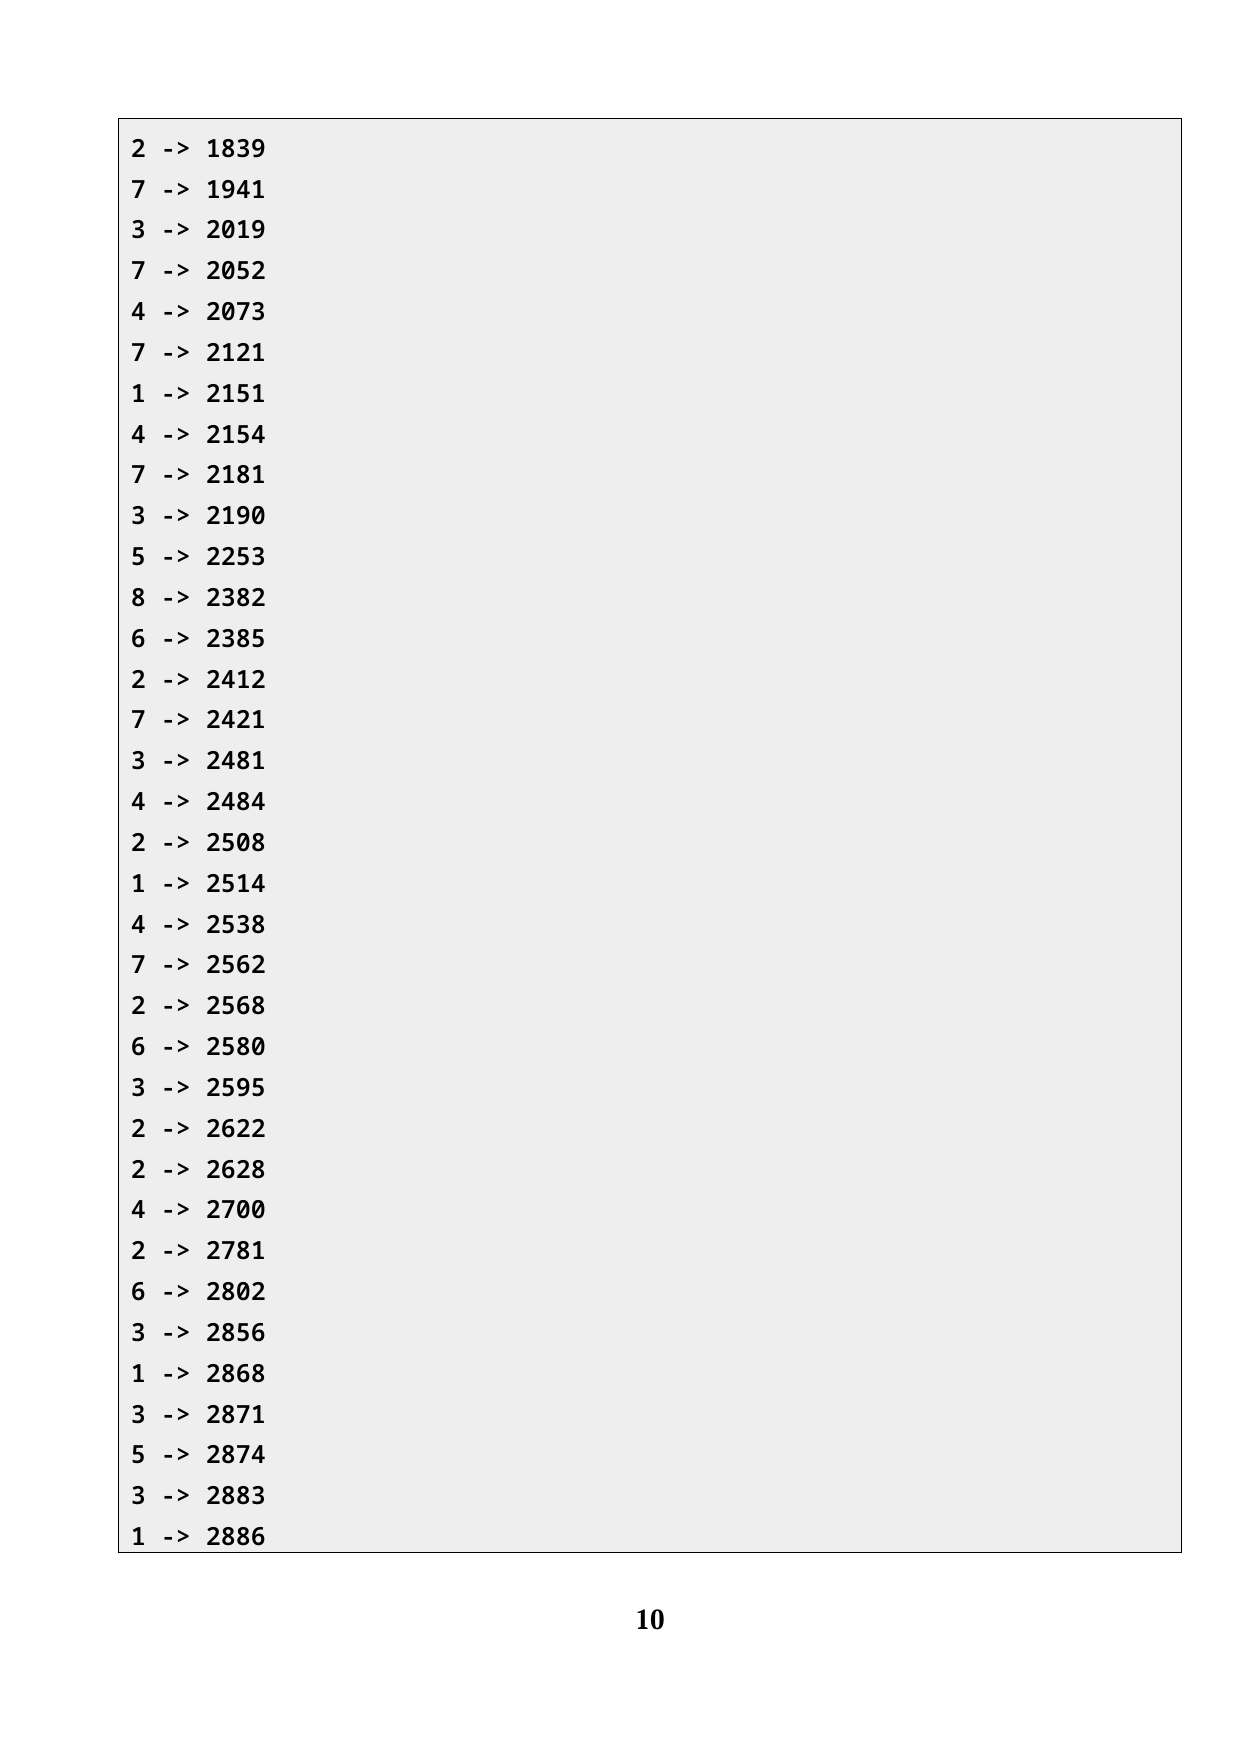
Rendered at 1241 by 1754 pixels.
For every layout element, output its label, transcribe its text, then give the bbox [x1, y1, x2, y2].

text 2 -> 2622 [119, 1098, 1181, 1139]
text 3 -> 2190 [119, 486, 1181, 526]
text 2 -> 2628 [119, 1139, 1181, 1180]
text 2 -> 2781 [119, 1221, 1181, 1261]
text 1 -> 2514 [119, 853, 1181, 894]
text 3 -> 2871 [119, 1384, 1181, 1425]
text 8 -> 2382 [119, 567, 1181, 608]
text 1 -> 2151 [119, 363, 1181, 404]
text 7 -> 2181 [119, 445, 1181, 486]
text 3 -> 2595 [119, 1057, 1181, 1098]
text 2 -> 1839 [119, 119, 1181, 159]
text 4 -> 2538 [119, 894, 1181, 935]
text 3 -> 2481 [119, 731, 1181, 771]
text 4 -> 2484 [119, 771, 1181, 812]
text 7 -> 2052 [119, 241, 1181, 281]
text 6 -> 2580 [119, 1016, 1181, 1057]
text 3 -> 2883 [119, 1466, 1181, 1506]
text 3 -> 2856 [119, 1302, 1181, 1343]
text 2 -> 2508 [119, 812, 1181, 853]
text 6 -> 2802 [119, 1261, 1181, 1302]
text 7 -> 1941 [119, 159, 1181, 200]
text 3 -> 2019 [119, 200, 1181, 241]
text 5 -> 2874 [119, 1425, 1181, 1466]
text 7 -> 2562 [119, 935, 1181, 976]
text 4 -> 2700 [119, 1180, 1181, 1221]
text 4 -> 2154 [119, 404, 1181, 445]
text 5 -> 2253 [119, 526, 1181, 567]
text 4 -> 2073 [119, 281, 1181, 322]
text 6 -> 2385 [119, 608, 1181, 649]
text 2 -> 2412 [119, 649, 1181, 690]
text 2 -> 2568 [119, 976, 1181, 1016]
text 1 -> 2868 [119, 1343, 1181, 1384]
text 7 -> 2421 [119, 690, 1181, 731]
text 1 -> 2886 [119, 1506, 1181, 1552]
text 7 -> 2121 [119, 322, 1181, 363]
